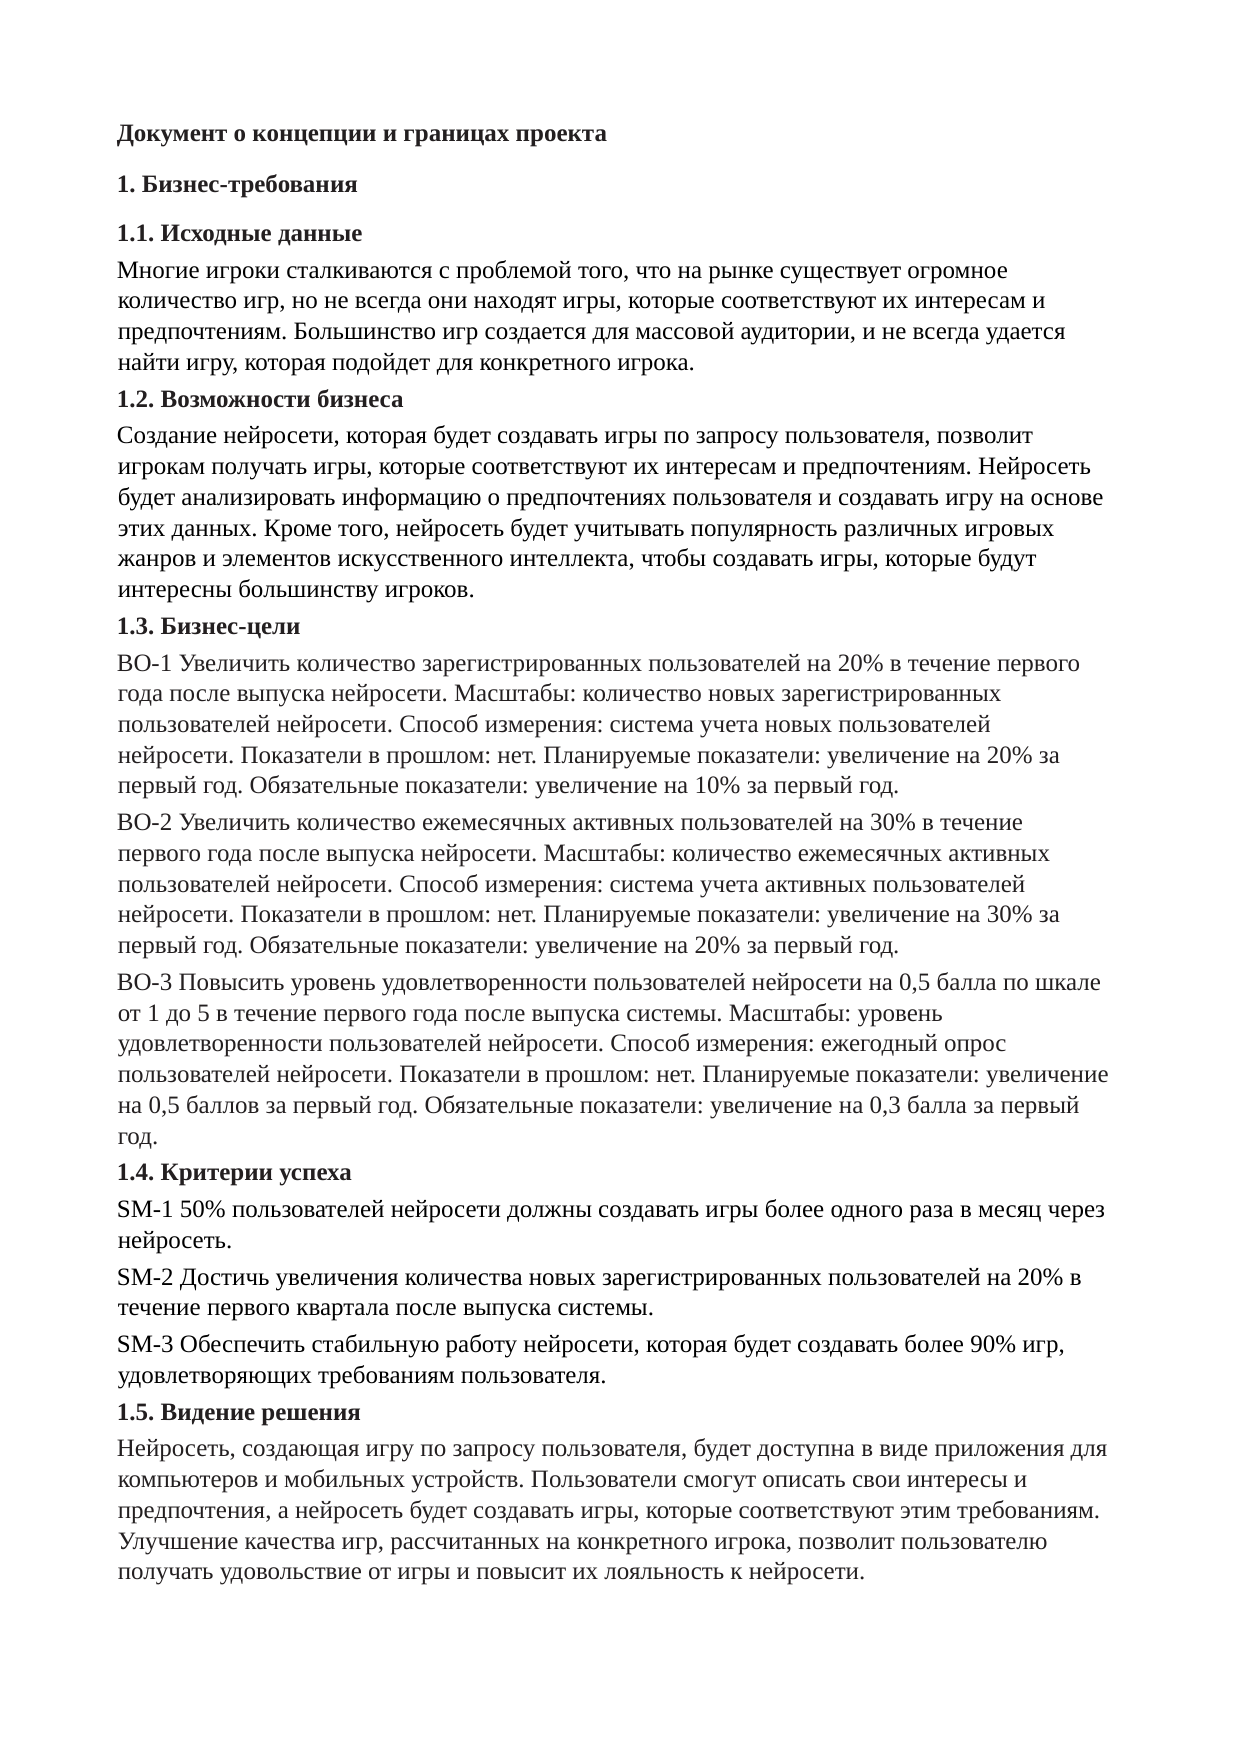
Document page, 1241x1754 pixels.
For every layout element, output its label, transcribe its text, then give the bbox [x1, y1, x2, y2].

subtitle 1.2. Возможности бизнеса [117, 384, 1109, 412]
subtitle Создание нейросети, которая будет создавать игры по запросу пользователя, позволит игрокам получать игры, которые соответствуют их интересам и предпочтениям. Нейросеть будет анализировать информацию о предпочтениях пользователя и создавать игру на основе этих данных. Кроме того, нейросеть будет учитывать популярность различных игровых жанров и элементов искусственного интеллекта, чтобы создавать игры, которые будут интересны большинству игроков. [117, 421, 1109, 603]
subtitle SM-2 Достичь увеличения количества новых зарегистрированных пользователей на 20% в течение первого квартала после выпуска системы. [117, 1262, 1109, 1321]
subtitle BO-3 Повысить уровень удовлетворенности пользователей нейросети на 0,5 балла по шкале от 1 до 5 в течение первого года после выпуска системы. Масштабы: уровень удовлетворенности пользователей нейросети. Способ измерения: ежегодный опрос пользователей нейросети. Показатели в прошлом: нет. Планируемые показатели: увеличение на 0,5 баллов за первый год. Обязательные показатели: увеличение на 0,3 балла за первый год. [117, 967, 1109, 1149]
subtitle 1.5. Видение решения [117, 1397, 1109, 1426]
subtitle Нейросеть, создающая игру по запросу пользователя, будет доступна в виде приложения для компьютеров и мобильных устройств. Пользователи смогут описать свои интересы и предпочтения, а нейросеть будет создавать игры, которые соответствуют этим требованиям. Улучшение качества игр, рассчитанных на конкретного игрока, позволит пользователю получать удовольствие от игры и повысит их лояльность к нейросети. [117, 1433, 1109, 1585]
subtitle 1.1. Исходные данные [117, 218, 1109, 247]
subtitle 1.4. Критерии успеха [117, 1157, 1109, 1186]
subtitle SM-3 Обеспечить стабильную работу нейросети, которая будет создавать более 90% игр, удовлетворяющих требованиям пользователя. [117, 1329, 1109, 1389]
subtitle Многие игроки сталкиваются с проблемой того, что на рынке существует огромное количество игр, но не всегда они находят игры, которые соответствуют их интересам и предпочтениям. Большинство игр создается для массовой аудитории, и не всегда удается найти игру, которая подойдет для конкретного игрока. [117, 255, 1109, 376]
subtitle 1.3. Бизнес-цели [117, 611, 1109, 640]
subtitle BO-2 Увеличить количество ежемесячных активных пользователей на 30% в течение первого года после выпуска нейросети. Масштабы: количество ежемесячных активных пользователей нейросети. Способ измерения: система учета активных пользователей нейросети. Показатели в прошлом: нет. Планируемые показатели: увеличение на 30% за первый год. Обязательные показатели: увеличение на 20% за первый год. [117, 807, 1109, 959]
subtitle 1. Бизнес-требования [117, 169, 1118, 198]
subtitle SM-1 50% пользователей нейросети должны создавать игры более одного раза в месяц через нейросеть. [117, 1194, 1109, 1254]
text Документ о концепции и границах проекта [117, 118, 1120, 147]
subtitle BO-1 Увеличить количество зарегистрированных пользователей на 20% в течение первого года после выпуска нейросети. Масштабы: количество новых зарегистрированных пользователей нейросети. Способ измерения: система учета новых пользователей нейросети. Показатели в прошлом: нет. Планируемые показатели: увеличение на 20% за первый год. Обязательные показатели: увеличение на 10% за первый год. [117, 648, 1109, 799]
